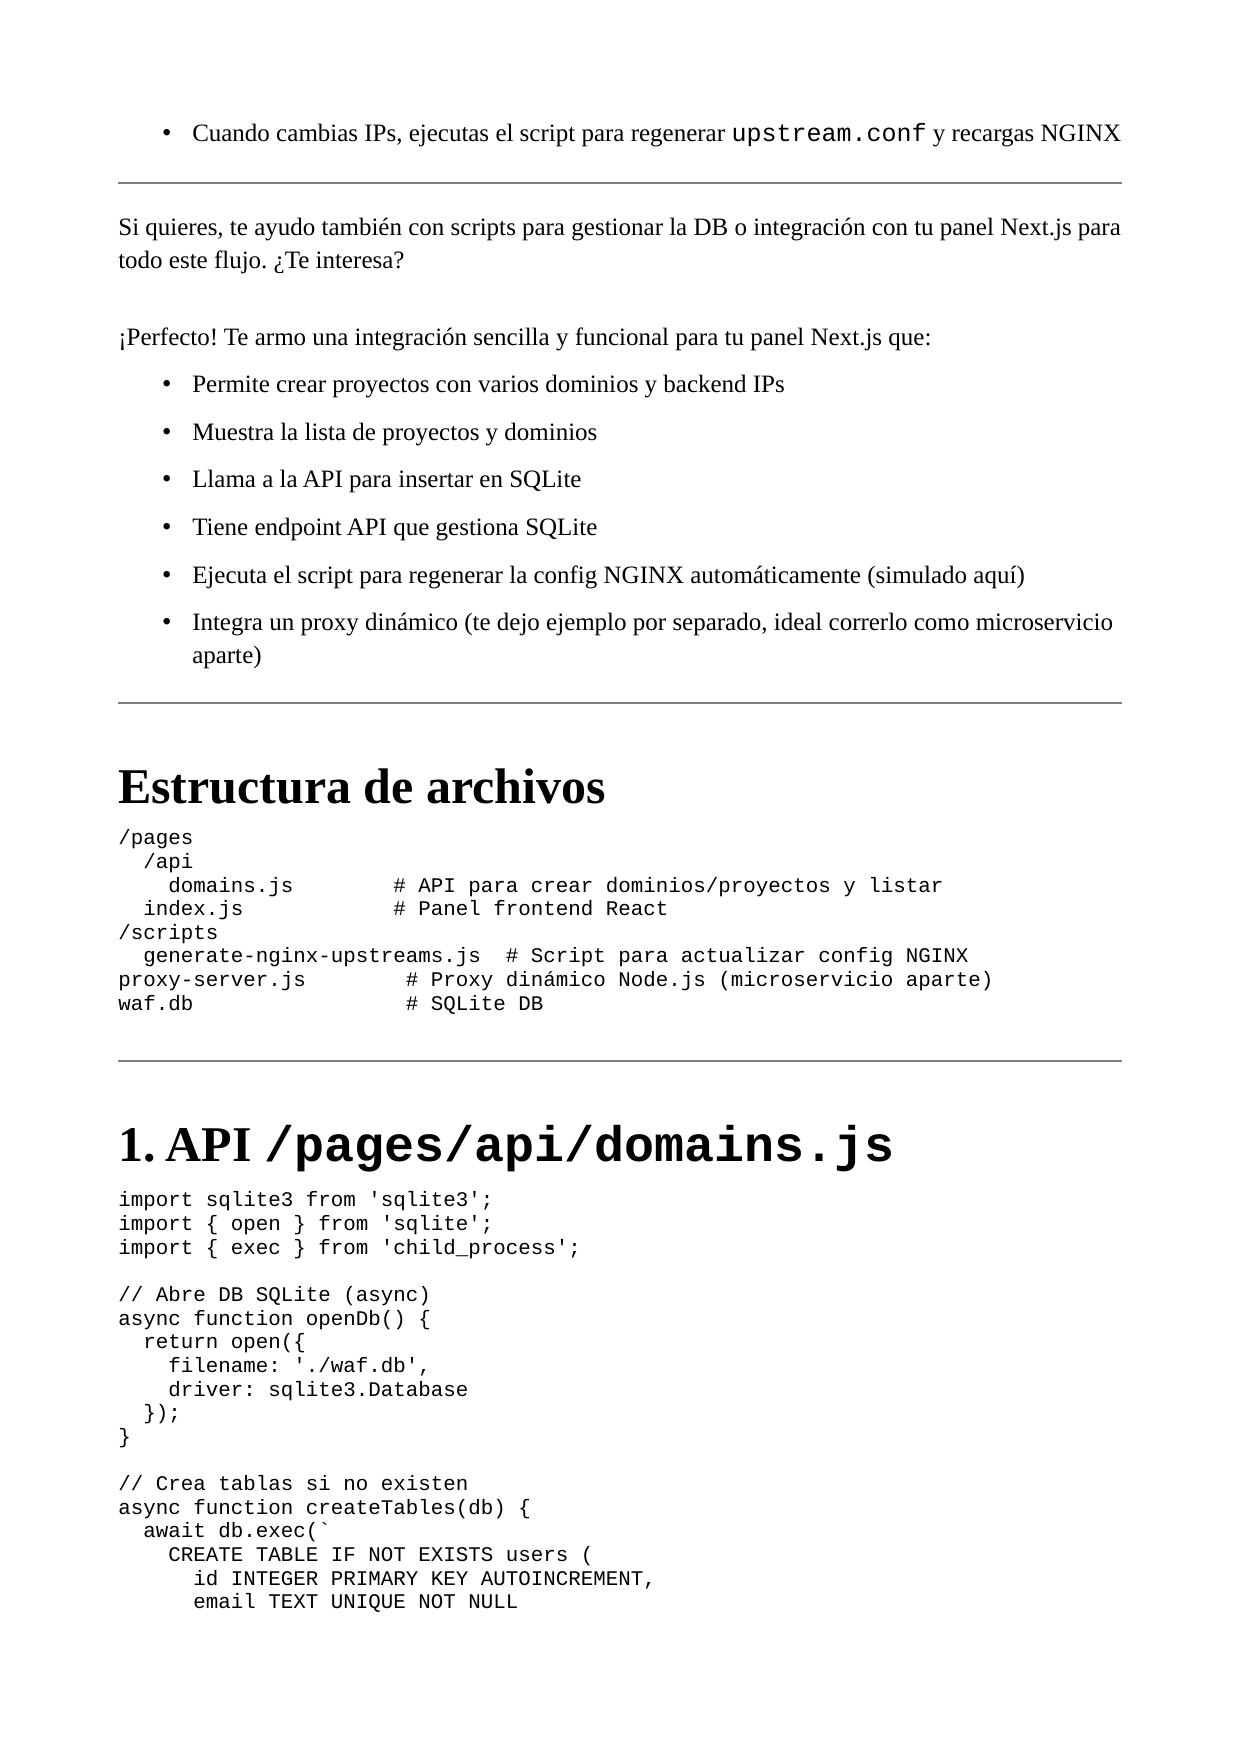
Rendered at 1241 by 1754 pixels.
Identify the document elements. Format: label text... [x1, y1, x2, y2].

text import sqlite3 from 'sqlite3'; [118, 1189, 1122, 1213]
text import { exec } from 'child_process'; [118, 1237, 1122, 1260]
text domains.js # API para crear dominios/proyectos y listar [118, 874, 1122, 898]
text async function openDb() { [118, 1308, 1122, 1331]
text CREATE TABLE IF NOT EXISTS users ( [118, 1544, 1122, 1568]
text /scripts [118, 922, 1122, 946]
text email TEXT UNIQUE NOT NULL [118, 1591, 1122, 1615]
text waf.db # SQLite DB [118, 993, 1122, 1016]
text filename: './waf.db', [118, 1355, 1122, 1378]
text proxy-server.js # Proxy dinámico Node.js (microservicio aparte) [118, 969, 1122, 993]
text await db.exec(` [118, 1520, 1122, 1544]
list Ejecuta el script para regenerar la config NGINX automáticamente (simulado aquí) [162, 560, 1122, 588]
text // Crea tablas si no existen [118, 1473, 1122, 1497]
text Si quieres, te ayudo también con scripts para gestionar la DB o integración con tu panel Next.js para todo este flujo. ¿Te interesa? [118, 212, 1122, 274]
text driver: sqlite3.Database [118, 1378, 1122, 1402]
text // Abre DB SQLite (async) [118, 1284, 1122, 1308]
text index.js # Panel frontend React [118, 898, 1122, 922]
list Permite crear proyectos con varios dominios y backend IPs [162, 369, 1122, 398]
text import { open } from 'sqlite'; [118, 1213, 1122, 1237]
text id INTEGER PRIMARY KEY AUTOINCREMENT, [118, 1568, 1122, 1591]
list Muestra la lista de proyectos y dominios [162, 417, 1122, 446]
text }); [118, 1402, 1122, 1426]
list Llama a la API para insertar en SQLite [162, 464, 1122, 493]
list Integra un proxy dinámico (te dejo ejemplo por separado, ideal correrlo como microservicio aparte) [162, 607, 1122, 669]
subtitle Estructura de archivos [118, 757, 1122, 815]
text } [118, 1426, 1122, 1449]
text /pages [118, 827, 1122, 851]
text ¡Perfecto! Te armo una integración sencilla y funcional para tu panel Next.js que: [118, 322, 1122, 351]
text generate-nginx-upstreams.js # Script para actualizar config NGINX [118, 946, 1122, 969]
text /api [118, 851, 1122, 874]
list Cuando cambias IPs, ejecutas el script para regenerar upstream.conf y recargas NGINX [162, 118, 1122, 149]
text async function createTables(db) { [118, 1497, 1122, 1520]
list Tiene endpoint API que gestiona SQLite [162, 512, 1122, 541]
text return open({ [118, 1331, 1122, 1355]
subtitle 1. API /pages/api/domains.js [118, 1115, 1122, 1177]
